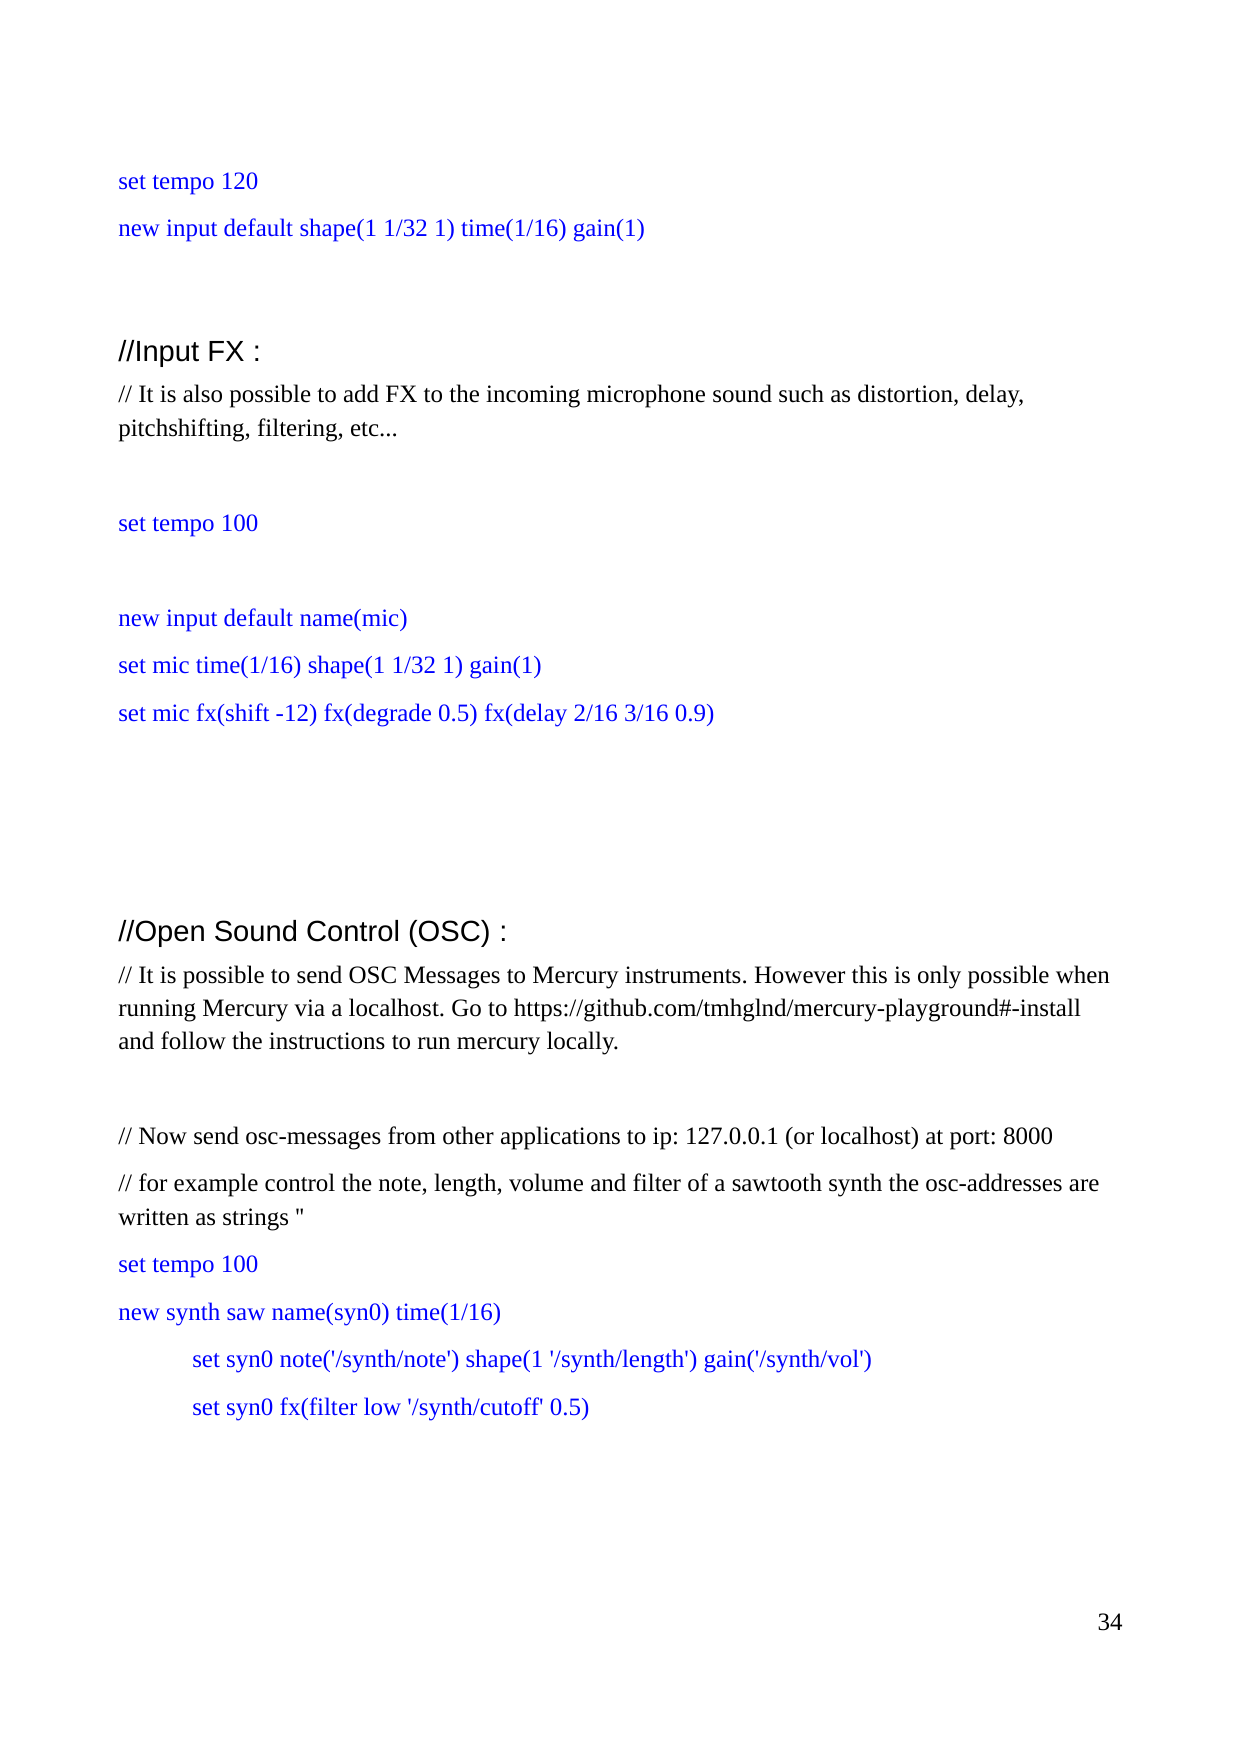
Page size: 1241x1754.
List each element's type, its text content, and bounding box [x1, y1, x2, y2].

text // It is also possible to add FX to the incoming microphone sound such as distortion, delay, pitchshifting, filtering, etc... [118, 379, 1122, 441]
text // Now send osc-messages from other applications to ip: 127.0.0.1 (or localhost) at port: 8000 [118, 1121, 1122, 1150]
text set mic fx(shift -12) fx(degrade 0.5) fx(delay 2/16 3/16 0.9) [118, 698, 1122, 727]
text // for example control the note, length, volume and filter of a sawtooth synth the osc-addresses are written as strings '' [118, 1168, 1122, 1230]
subtitle //Input FX : [118, 333, 1122, 367]
text set mic time(1/16) shape(1 1/32 1) gain(1) [118, 651, 1122, 679]
text set tempo 100 [118, 508, 1122, 537]
text set syn0 fx(filter low '/synth/cutoff' 0.5) [118, 1392, 1122, 1421]
subtitle //Open Sound Control (OSC) : [118, 914, 1122, 947]
text new input default shape(1 1/32 1) time(1/16) gain(1) [118, 213, 1122, 242]
text set syn0 note('/synth/note') shape(1 '/synth/length') gain('/synth/vol') [118, 1344, 1122, 1373]
text // It is possible to send OSC Messages to Mercury instruments. However this is only possible when running Mercury via a localhost. Go to https://github.com/tmhglnd/mercury-playground#-install and follow the instructions to run mercury locally. [118, 960, 1122, 1054]
text set tempo 100 [118, 1249, 1122, 1278]
text new synth saw name(syn0) time(1/16) [118, 1297, 1122, 1326]
text set tempo 120 [118, 166, 1122, 194]
text new input default name(mic) [118, 603, 1122, 632]
